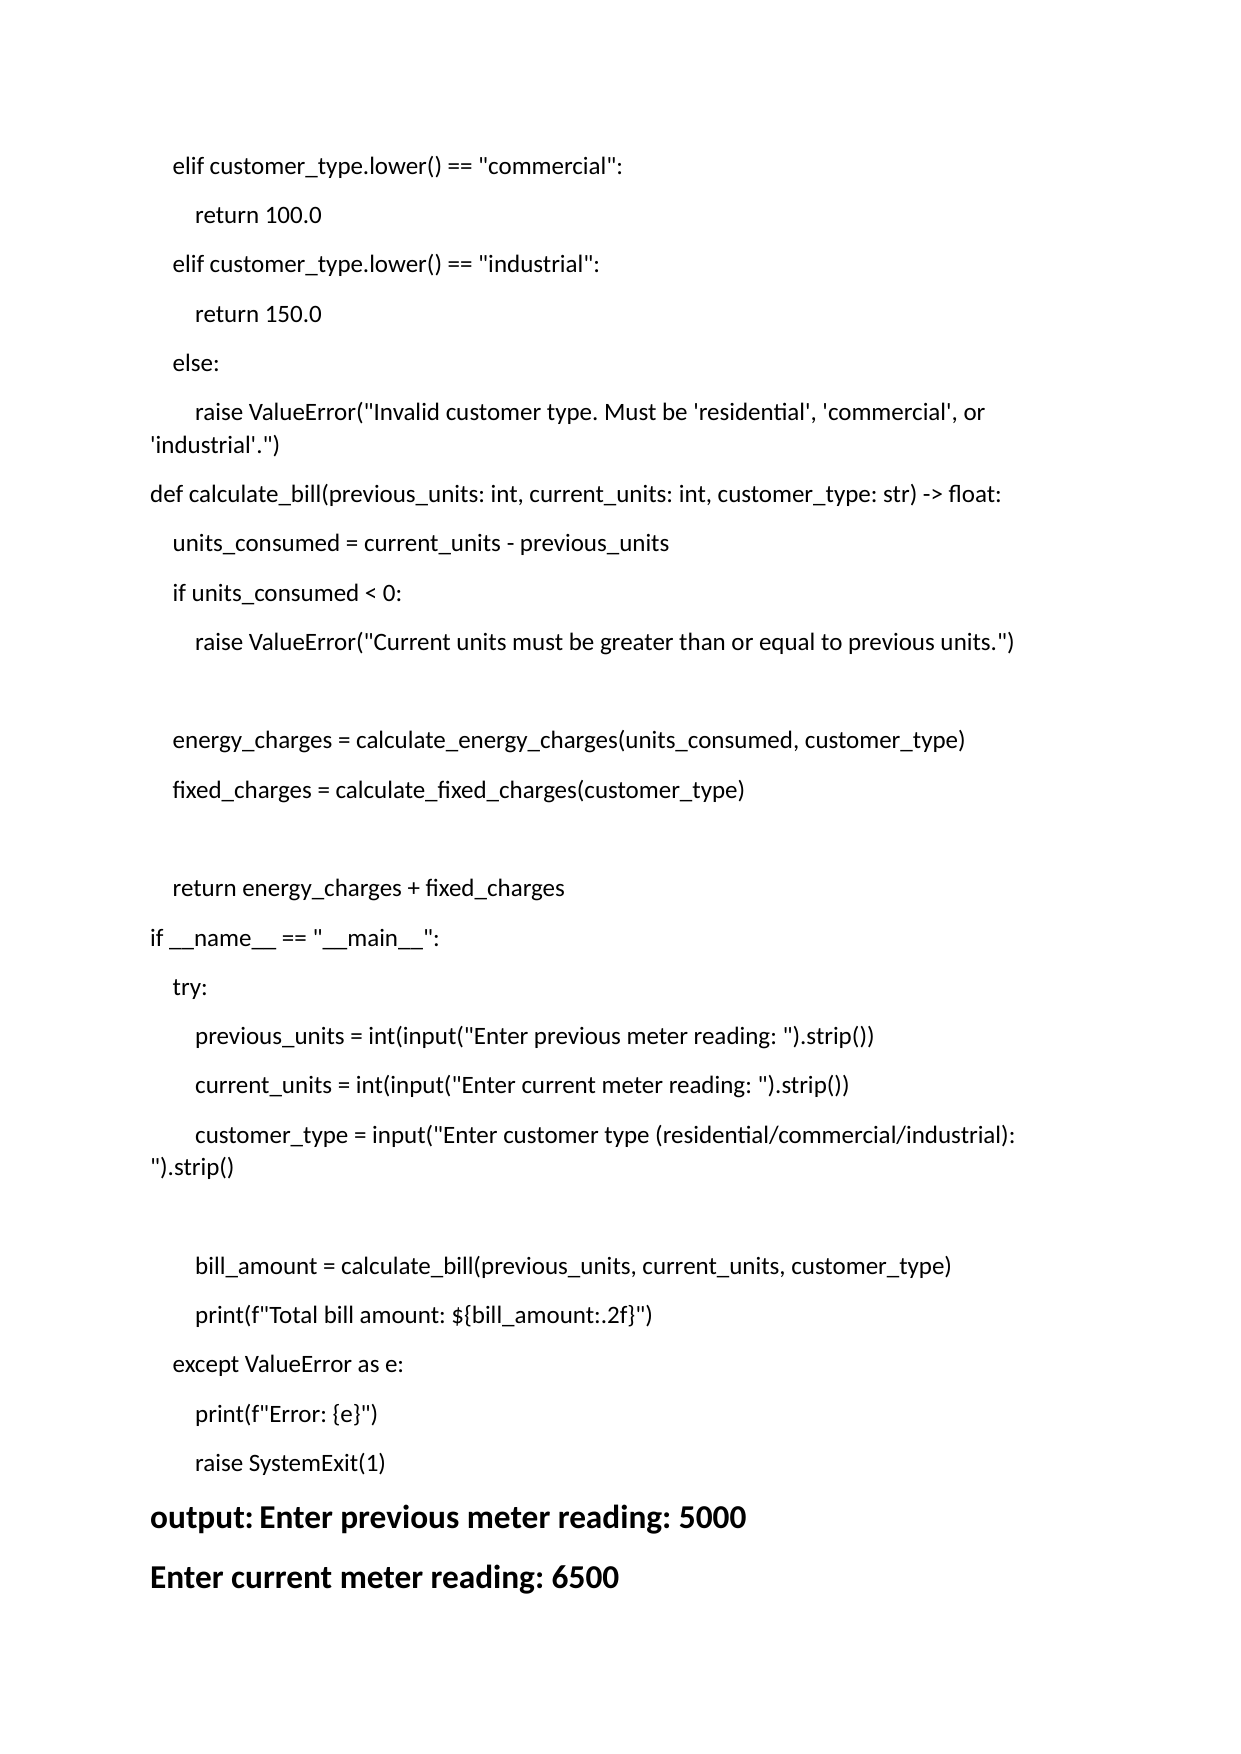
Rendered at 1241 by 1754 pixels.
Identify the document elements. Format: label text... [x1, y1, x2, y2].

text print(f"Error: {e}") [150, 1398, 1090, 1428]
text def calculate_bill(previous_units: int, current_units: int, customer_type: str) -> float: [150, 478, 1090, 509]
text print(f"Total bill amount: ${bill_amount:.2f}") [150, 1299, 1090, 1330]
text bill_amount = calculate_bill(previous_units, current_units, customer_type) [150, 1250, 1090, 1280]
text try: [150, 971, 1090, 1001]
text raise ValueError("Current units must be greater than or equal to previous units.") [150, 626, 1090, 657]
text current_units = int(input("Enter current meter reading: ").strip()) [150, 1069, 1090, 1100]
text elif customer_type.lower() == "industrial": [150, 248, 1090, 279]
text except ValueError as e: [150, 1348, 1090, 1379]
text previous_units = int(input("Enter previous meter reading: ").strip()) [150, 1020, 1090, 1051]
text if __name__ == "__main__": [150, 922, 1090, 952]
text return 100.0 [150, 199, 1090, 230]
text energy_charges = calculate_energy_charges(units_consumed, customer_type) [150, 724, 1090, 755]
text return energy_charges + fixed_charges [150, 872, 1090, 903]
text elif customer_type.lower() == "commercial": [150, 150, 1090, 181]
text raise SystemExit(1) [150, 1447, 1090, 1477]
text customer_type = input("Enter customer type (residential/commercial/industrial): ").strip() [150, 1119, 1090, 1182]
text return 150.0 [150, 298, 1090, 328]
text fixed_charges = calculate_fixed_charges(customer_type) [150, 774, 1090, 804]
text Enter current meter reading: 6500 [150, 1556, 1090, 1597]
text else: [150, 347, 1090, 378]
text raise ValueError("Invalid customer type. Must be 'residential', 'commercial', or 'industrial'.") [150, 396, 1090, 459]
text if units_consumed < 0: [150, 577, 1090, 607]
text output: Enter previous meter reading: 5000 [150, 1496, 1090, 1537]
text units_consumed = current_units - previous_units [150, 527, 1090, 558]
